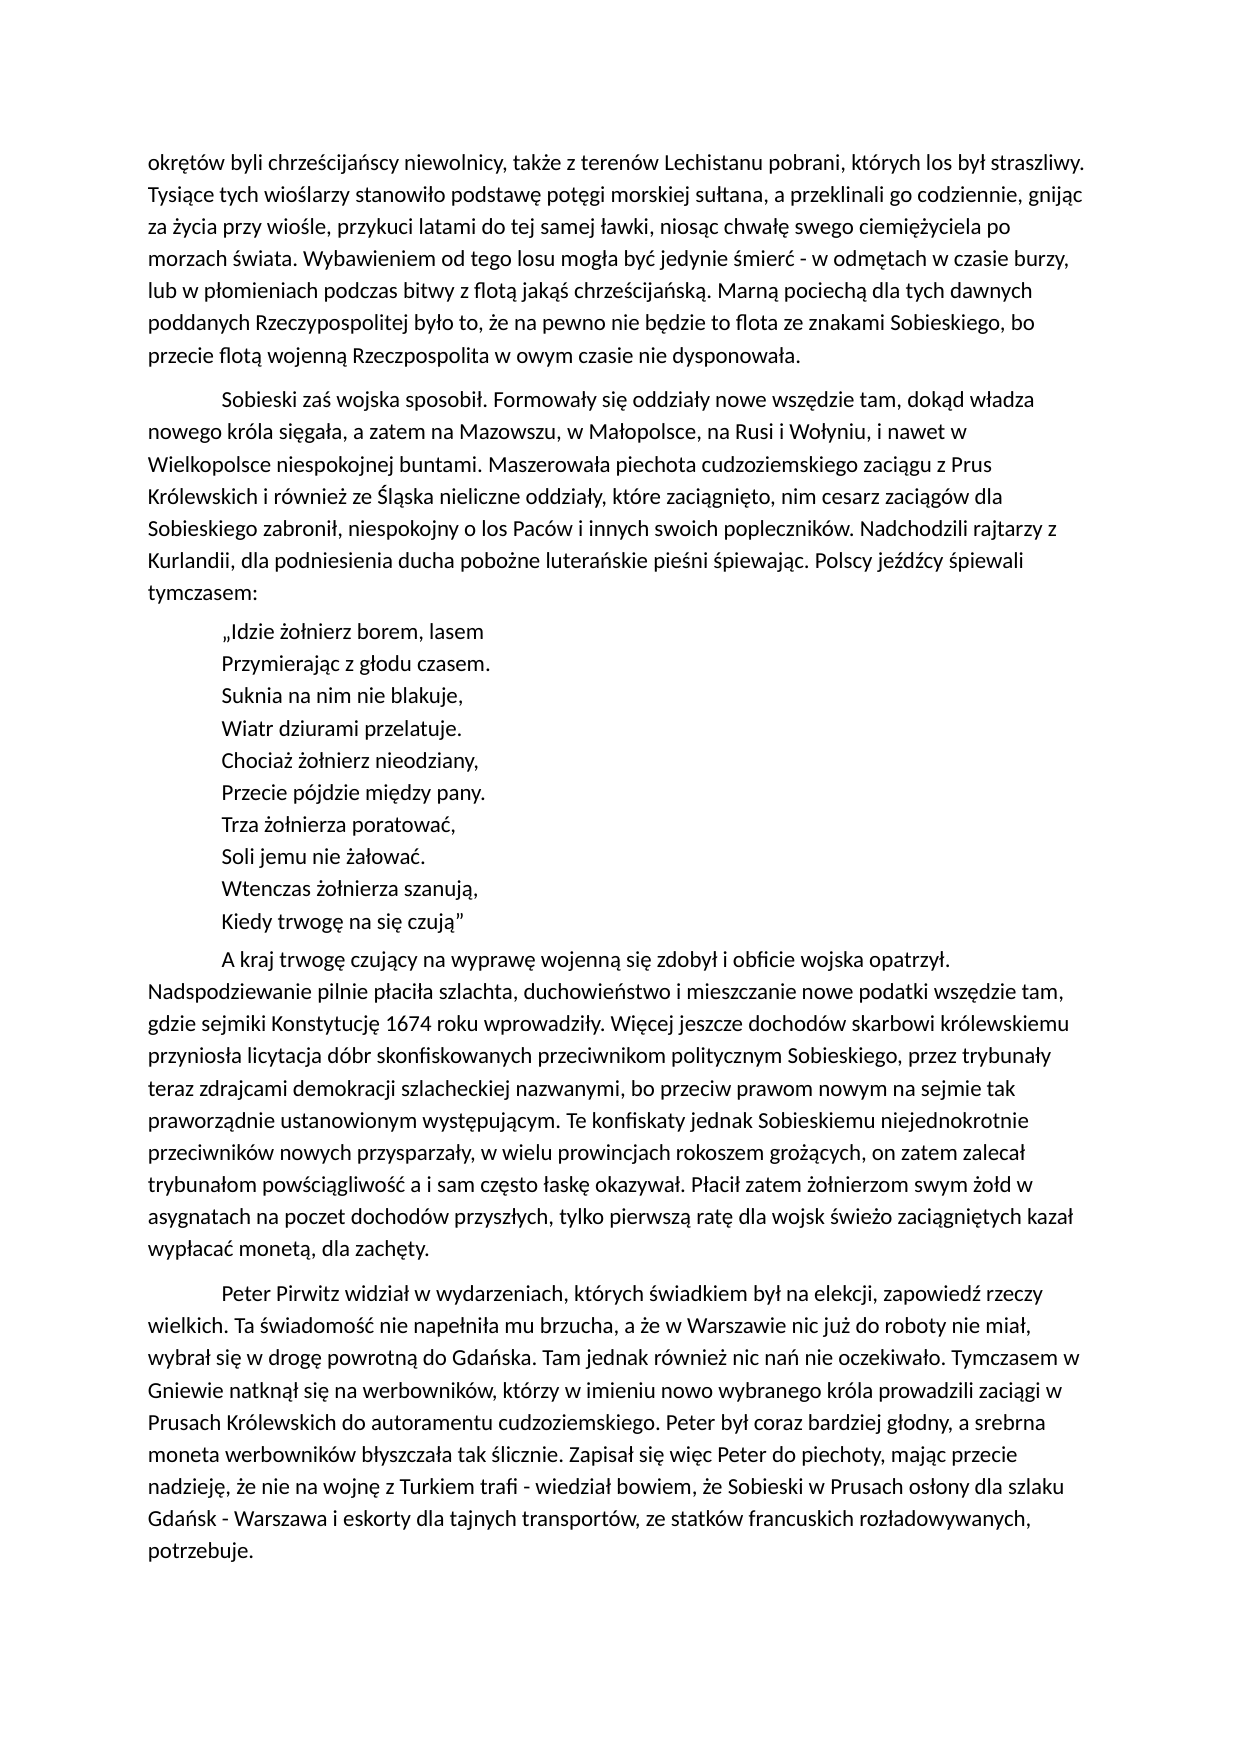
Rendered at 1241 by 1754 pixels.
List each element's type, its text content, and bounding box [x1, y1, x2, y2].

text Sobieski zaś wojska sposobił. Formowały się oddziały nowe wszędzie tam, dokąd władza nowego króla sięgała, a zatem na Mazowszu, w Małopolsce, na Rusi i Wołyniu, i nawet w Wielkopolsce niespokojnej buntami. Maszerowała piechota cudzoziemskiego zaciągu z Prus Królewskich i również ze Śląska nieliczne oddziały, które zaciągnięto, nim cesarz zaciągów dla Sobieskiego zabronił, niespokojny o los Paców i innych swoich popleczników. Nadchodzili rajtarzy z Kurlandii, dla podniesienia ducha pobożne luterańskie pieśni śpiewając. Polscy jeźdźcy śpiewali tymczasem: [148, 385, 1093, 606]
text Suknia na nim nie blakuje, [221, 681, 1093, 709]
text „Idzie żołnierz borem, lasem [221, 617, 1093, 645]
text Kiedy trwogę na się czują” [221, 907, 1093, 935]
text Peter Pirwitz widział w wydarzeniach, których świadkiem był na elekcji, zapowiedź rzeczy wielkich. Ta świadomość nie napełniła mu brzucha, a że w Warszawie nic już do roboty nie miał, wybrał się w drogę powrotną do Gdańska. Tam jednak również nic nań nie oczekiwało. Tymczasem w Gniewie natknął się na werbowników, którzy w imieniu nowo wybranego króla prowadzili zaciągi w Prusach Królewskich do autoramentu cudzoziemskiego. Peter był coraz bardziej głodny, a srebrna moneta werbowników błyszczała tak ślicznie. Zapisał się więc Peter do piechoty, mając przecie nadzieję, że nie na wojnę z Turkiem trafi - wiedział bowiem, że Sobieski w Prusach osłony dla szlaku Gdańsk - Warszawa i eskorty dla tajnych transportów, ze statków francuskich rozładowywanych, potrzebuje. [148, 1279, 1093, 1565]
text Wiatr dziurami przelatuje. [221, 714, 1093, 742]
text Wtenczas żołnierza szanują, [221, 874, 1093, 903]
text okrętów byli chrześcijańscy niewolnicy, także z terenów Lechistanu pobrani, których los był straszliwy. Tysiące tych wioślarzy stanowiło podstawę potęgi morskiej sułtana, a przeklinali go codziennie, gnijąc za życia przy wiośle, przykuci latami do tej samej ławki, niosąc chwałę swego ciemiężyciela po morzach świata. Wybawieniem od tego losu mogła być jedynie śmierć - w odmętach w czasie burzy, lub w płomieniach podczas bitwy z flotą jakąś chrześcijańską. Marną pociechą dla tych dawnych poddanych Rzeczypospolitej było to, że na pewno nie będzie to flota ze znakami Sobieskiego, bo przecie flotą wojenną Rzeczpospolita w owym czasie nie dysponowała. [148, 148, 1093, 369]
text A kraj trwogę czujący na wyprawę wojenną się zdobył i obficie wojska opatrzył. Nadspodziewanie pilnie płaciła szlachta, duchowieństwo i mieszczanie nowe podatki wszędzie tam, gdzie sejmiki Konstytucję 1674 roku wprowadziły. Więcej jeszcze dochodów skarbowi królewskiemu przyniosła licytacja dóbr skonfiskowanych przeciwnikom politycznym Sobieskiego, przez trybunały teraz zdrajcami demokracji szlacheckiej nazwanymi, bo przeciw prawom nowym na sejmie tak praworządnie ustanowionym występującym. Te konfiskaty jednak Sobieskiemu niejednokrotnie przeciwników nowych przysparzały, w wielu prowincjach rokoszem grożących, on zatem zalecał trybunałom powściągliwość a i sam często łaskę okazywał. Płacił zatem żołnierzom swym żołd w asygnatach na poczet dochodów przyszłych, tylko pierwszą ratę dla wojsk świeżo zaciągniętych kazał wypłacać monetą, dla zachęty. [148, 945, 1093, 1263]
text Przymierając z głodu czasem. [221, 649, 1093, 677]
text Chociaż żołnierz nieodziany, [221, 746, 1093, 774]
text Trza żołnierza poratować, [221, 810, 1093, 838]
text Przecie pójdzie między pany. [221, 778, 1093, 806]
text Soli jemu nie żałować. [221, 842, 1093, 870]
